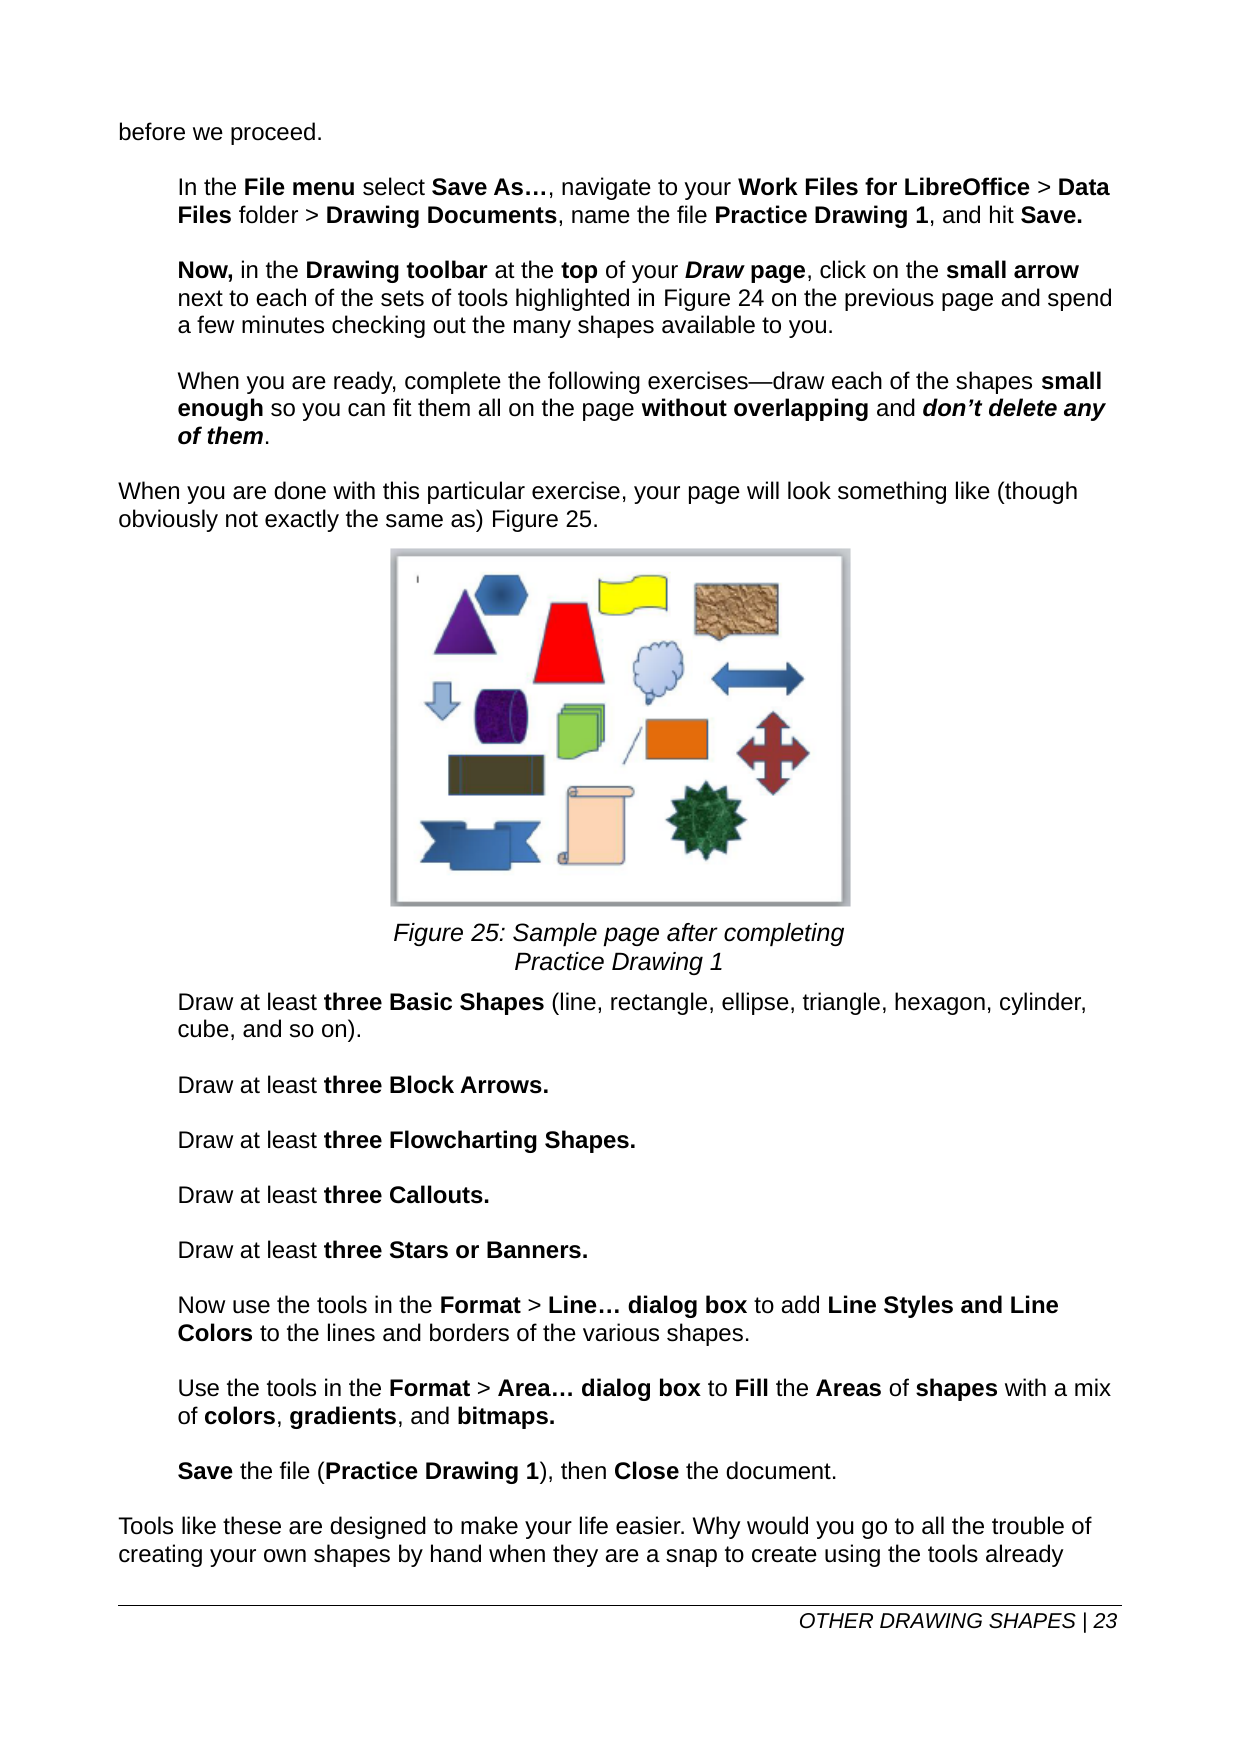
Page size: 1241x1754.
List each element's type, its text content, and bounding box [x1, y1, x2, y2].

text When you are ready, complete the following exercises—draw each of the shapes small enough so you can fit them all on the page without overlapping and don’t delete any of them. [177, 367, 1122, 449]
text In the File menu select Save As…, navigate to your Work Files for LibreOffice > Data Files folder > Drawing Documents, name the file Practice Drawing 1, and hit Save. [177, 173, 1122, 228]
text Figure 25: Sample page after completing Practice Drawing 1 [386, 913, 854, 976]
text Now use the tools in the Format > Line… dialog box to add Line Styles and Line Colors to the lines and borders of the various shapes. [177, 1291, 1122, 1347]
text When you are done with this particular exercise, your page will look something like (though obviously not exactly the same as) Figure 25. [118, 477, 1122, 532]
text Draw at least three Block Arrows. [177, 1071, 1122, 1098]
text Draw at least three Callouts. [177, 1181, 1122, 1208]
text before we proceed. [118, 118, 1122, 146]
text Save the file (Practice Drawing 1), then Close the document. [177, 1457, 1122, 1484]
text Draw at least three Basic Shapes (line, rectangle, ellipse, triangle, hexagon, cylinder, cube, and so on). [177, 988, 1122, 1043]
text Draw at least three Flowcharting Shapes. [177, 1126, 1122, 1153]
text Use the tools in the Format > Area… dialog box to Fill the Areas of shapes with a mix of colors, gradients, and bitmaps. [177, 1374, 1122, 1429]
picture [386, 544, 854, 913]
text Now, in the Drawing toolbar at the top of your Draw page, click on the small arrow next to each of the sets of tools highlighted in Figure 24 on the previous page and spend a few minutes checking out the many shapes available to you. [177, 256, 1122, 339]
text Tools like these are designed to make your life easier. Why would you go to all the trouble of creating your own shapes by hand when they are a snap to create using the tools already [118, 1512, 1122, 1567]
text Draw at least three Stars or Banners. [177, 1236, 1122, 1264]
